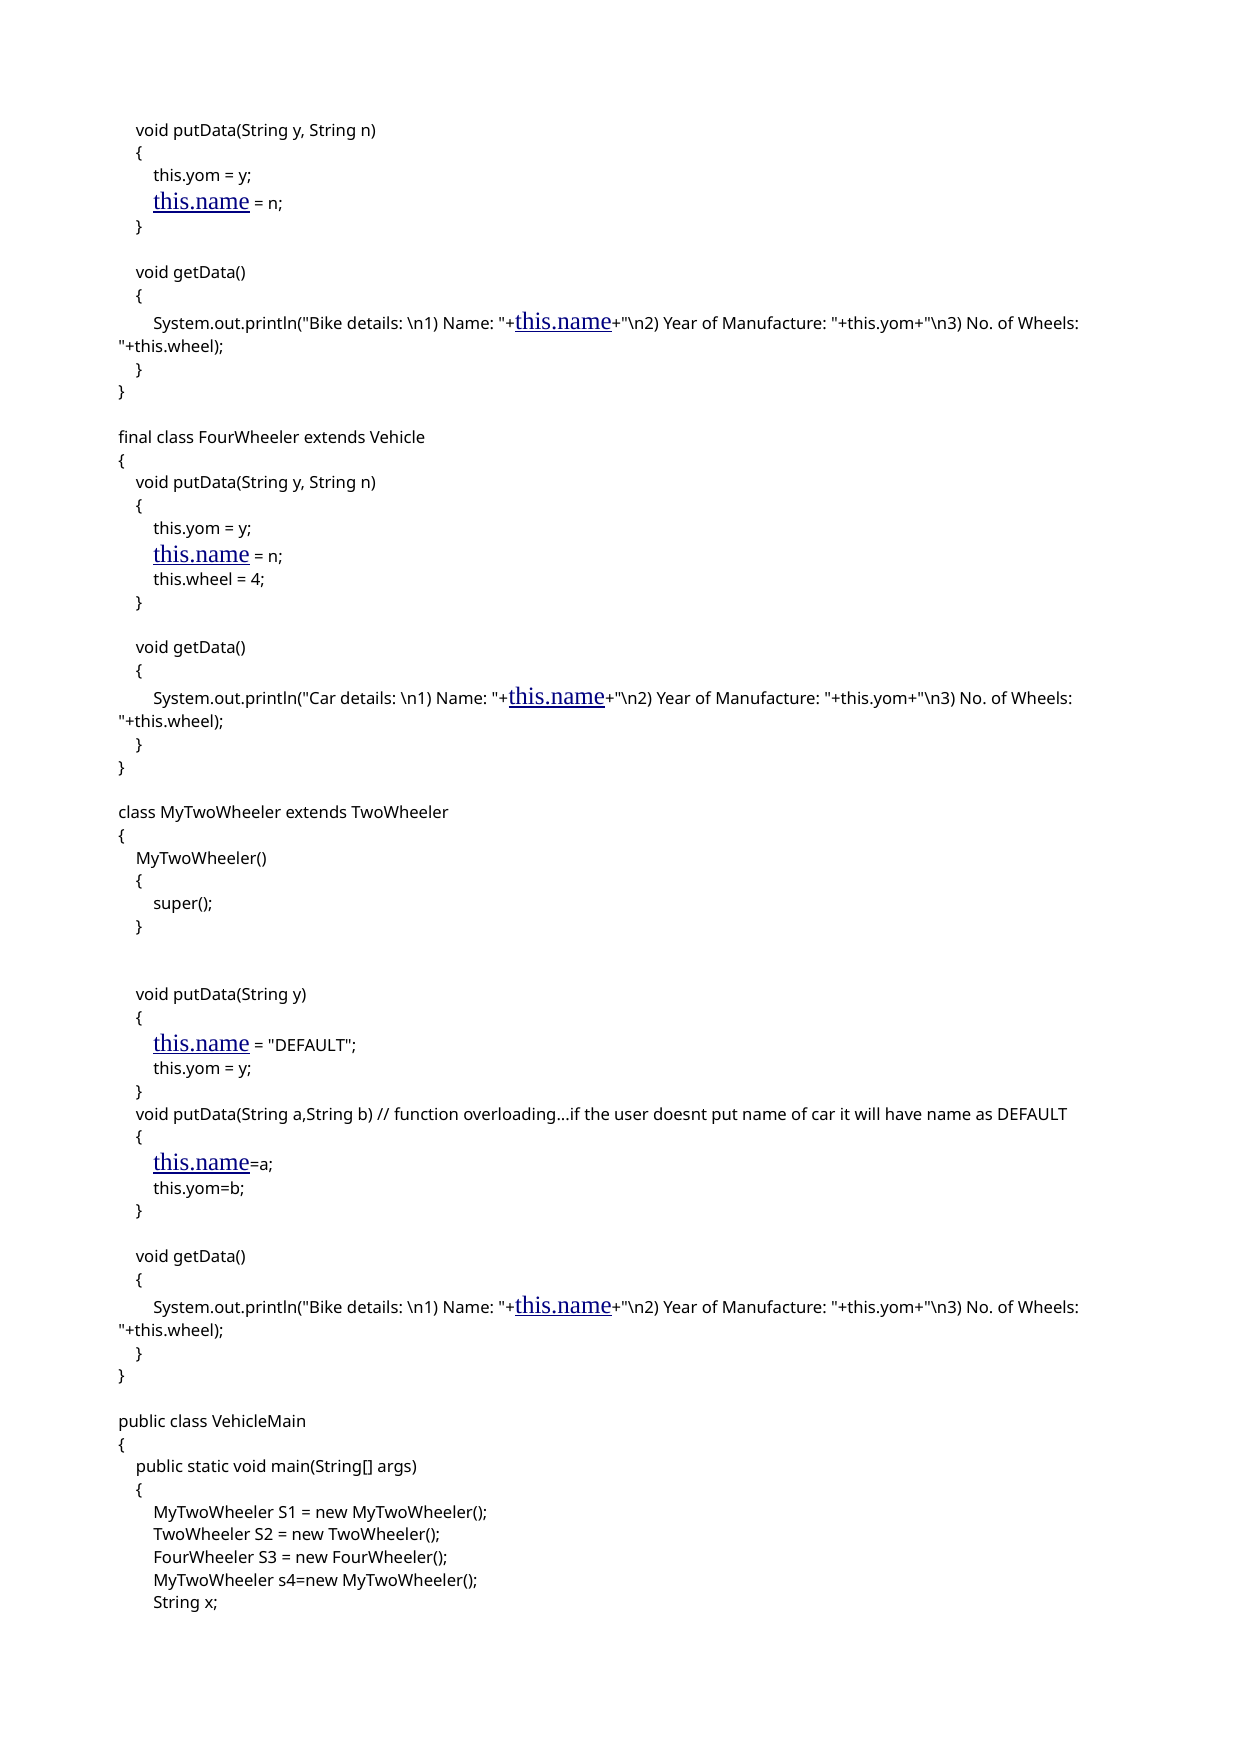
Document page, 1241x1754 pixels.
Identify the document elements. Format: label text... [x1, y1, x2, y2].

text void putData(String y, String n) { this.yom = y; this.name = n; } void getData() { System.out.println("Bike details: \n1) Name: "+this.name+"\n2) Year of Manufacture: "+this.yom+"\n3) No. of Wheels: "+this.wheel); } } final class FourWheeler extends Vehicle { void putData(String y, String n) { this.yom = y; this.name = n; this.wheel = 4; } void getData() { System.out.println("Car details: \n1) Name: "+this.name+"\n2) Year of Manufacture: "+this.yom+"\n3) No. of Wheels: "+this.wheel); } } class MyTwoWheeler extends TwoWheeler { MyTwoWheeler() { super(); } void putData(String y) { this.name = "DEFAULT"; this.yom = y; } void putData(String a,String b) // function overloading...if the user doesnt put name of car it will have name as DEFAULT { this.name=a; this.yom=b; } void getData() { System.out.println("Bike details: \n1) Name: "+this.name+"\n2) Year of Manufacture: "+this.yom+"\n3) No. of Wheels: "+this.wheel); } } public class VehicleMain { public static void main(String[] args) { MyTwoWheeler S1 = new MyTwoWheeler(); TwoWheeler S2 = new TwoWheeler(); FourWheeler S3 = new FourWheeler(); MyTwoWheeler s4=new MyTwoWheeler(); String x; [118, 118, 1122, 1614]
